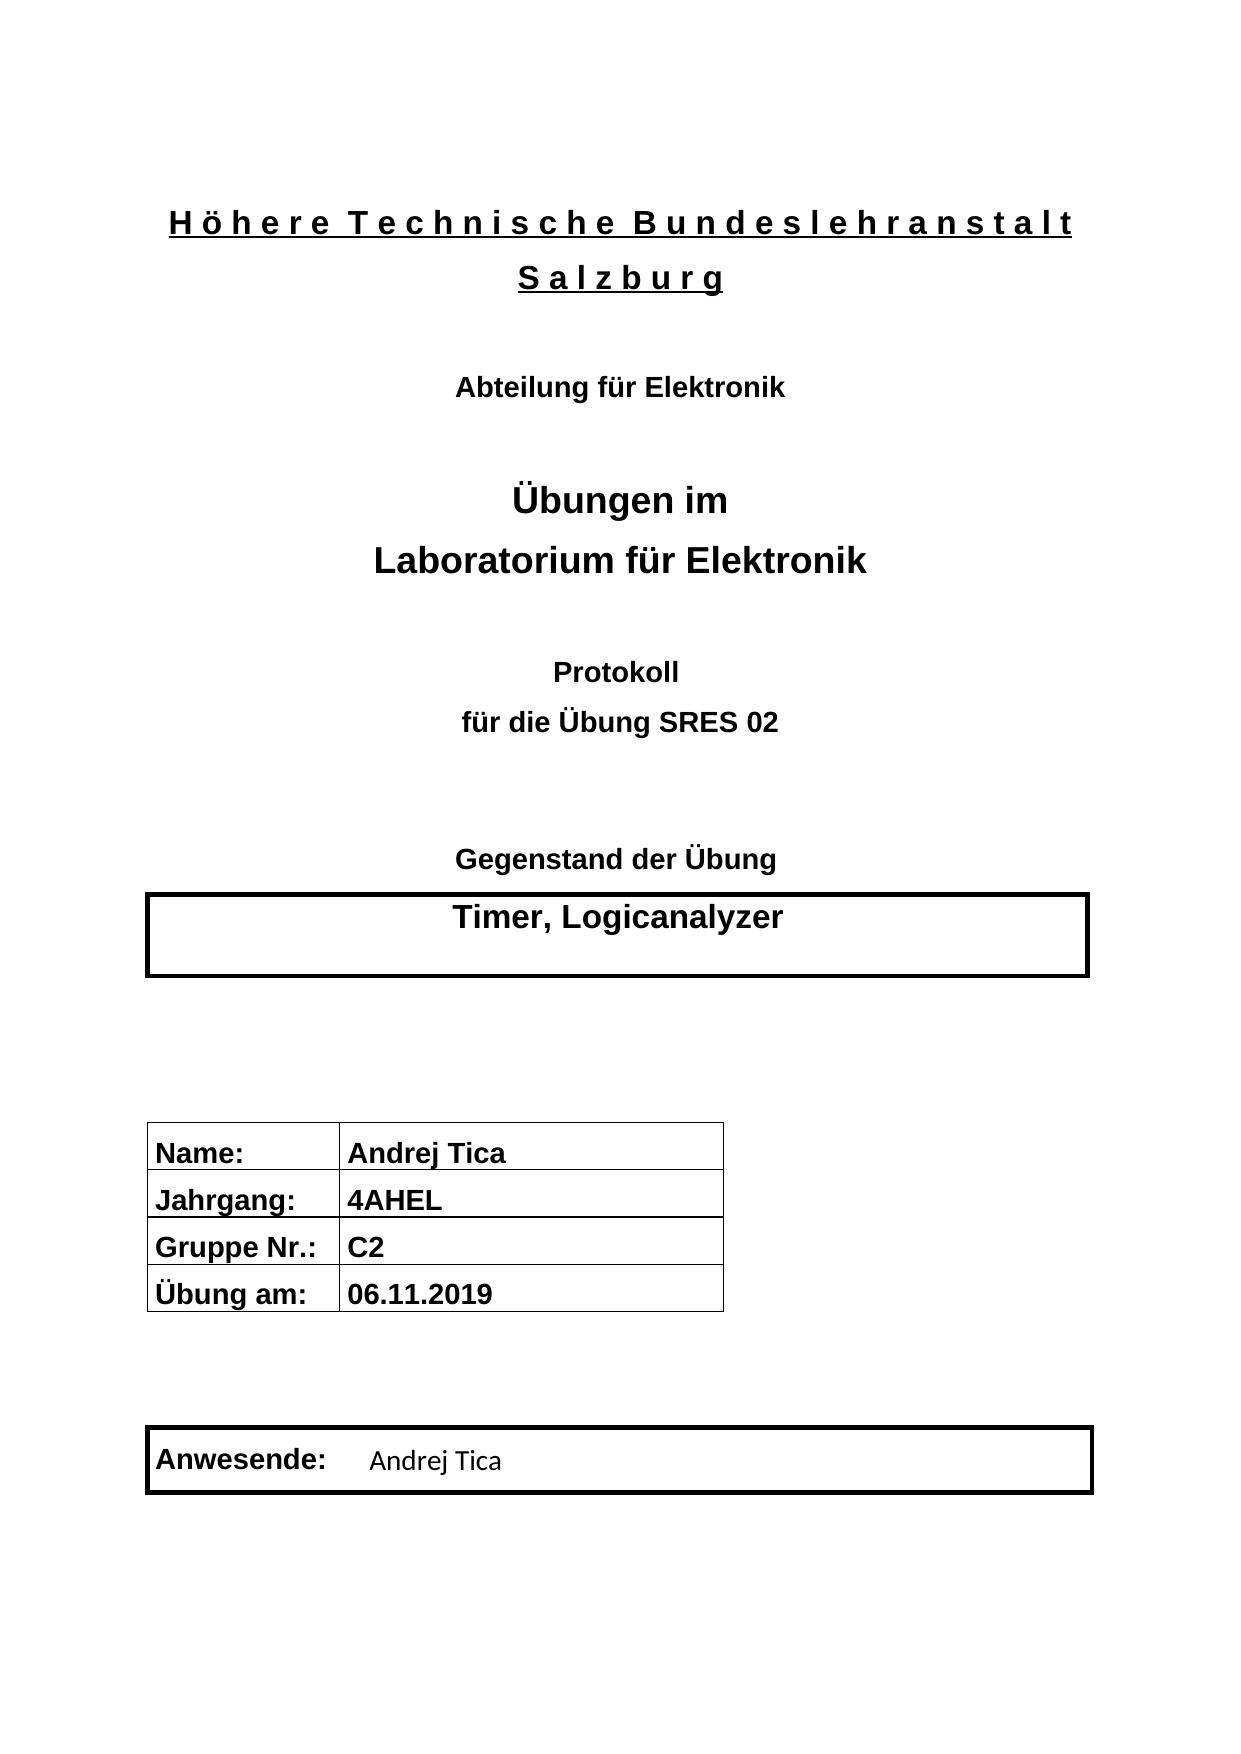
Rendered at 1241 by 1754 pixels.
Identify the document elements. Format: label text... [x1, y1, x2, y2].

table_cell Jahrgang: [148, 1170, 339, 1216]
text Gegenstand der Übung [148, 842, 1092, 876]
text für die Übung SRES 02 [148, 706, 1092, 739]
table_header Andrej Tica [362, 1430, 1090, 1490]
text Abteilung für Elektronik [148, 371, 1092, 404]
text S a l z b u r g [148, 258, 1092, 296]
table_cell C2 [340, 1218, 723, 1263]
table_cell 06.11.2019 [340, 1265, 723, 1311]
table_header Timer, Logicanalyzer [150, 897, 1085, 935]
table_cell 4AHEL [340, 1170, 723, 1216]
text H ö h e r e T e c h n i s c h e B u n d e s l e h r a n s t a l t [148, 203, 1092, 241]
table_header Anwesende: [150, 1430, 362, 1490]
table_cell Übung am: [148, 1265, 339, 1311]
table_header Andrej Tica [340, 1123, 723, 1169]
text Protokoll [148, 655, 1092, 689]
table_cell [150, 935, 1085, 974]
text Übungen im [148, 478, 1092, 521]
text Laboratorium für Elektronik [148, 538, 1092, 581]
table_cell Gruppe Nr.: [148, 1218, 339, 1263]
table_header Name: [148, 1123, 339, 1169]
